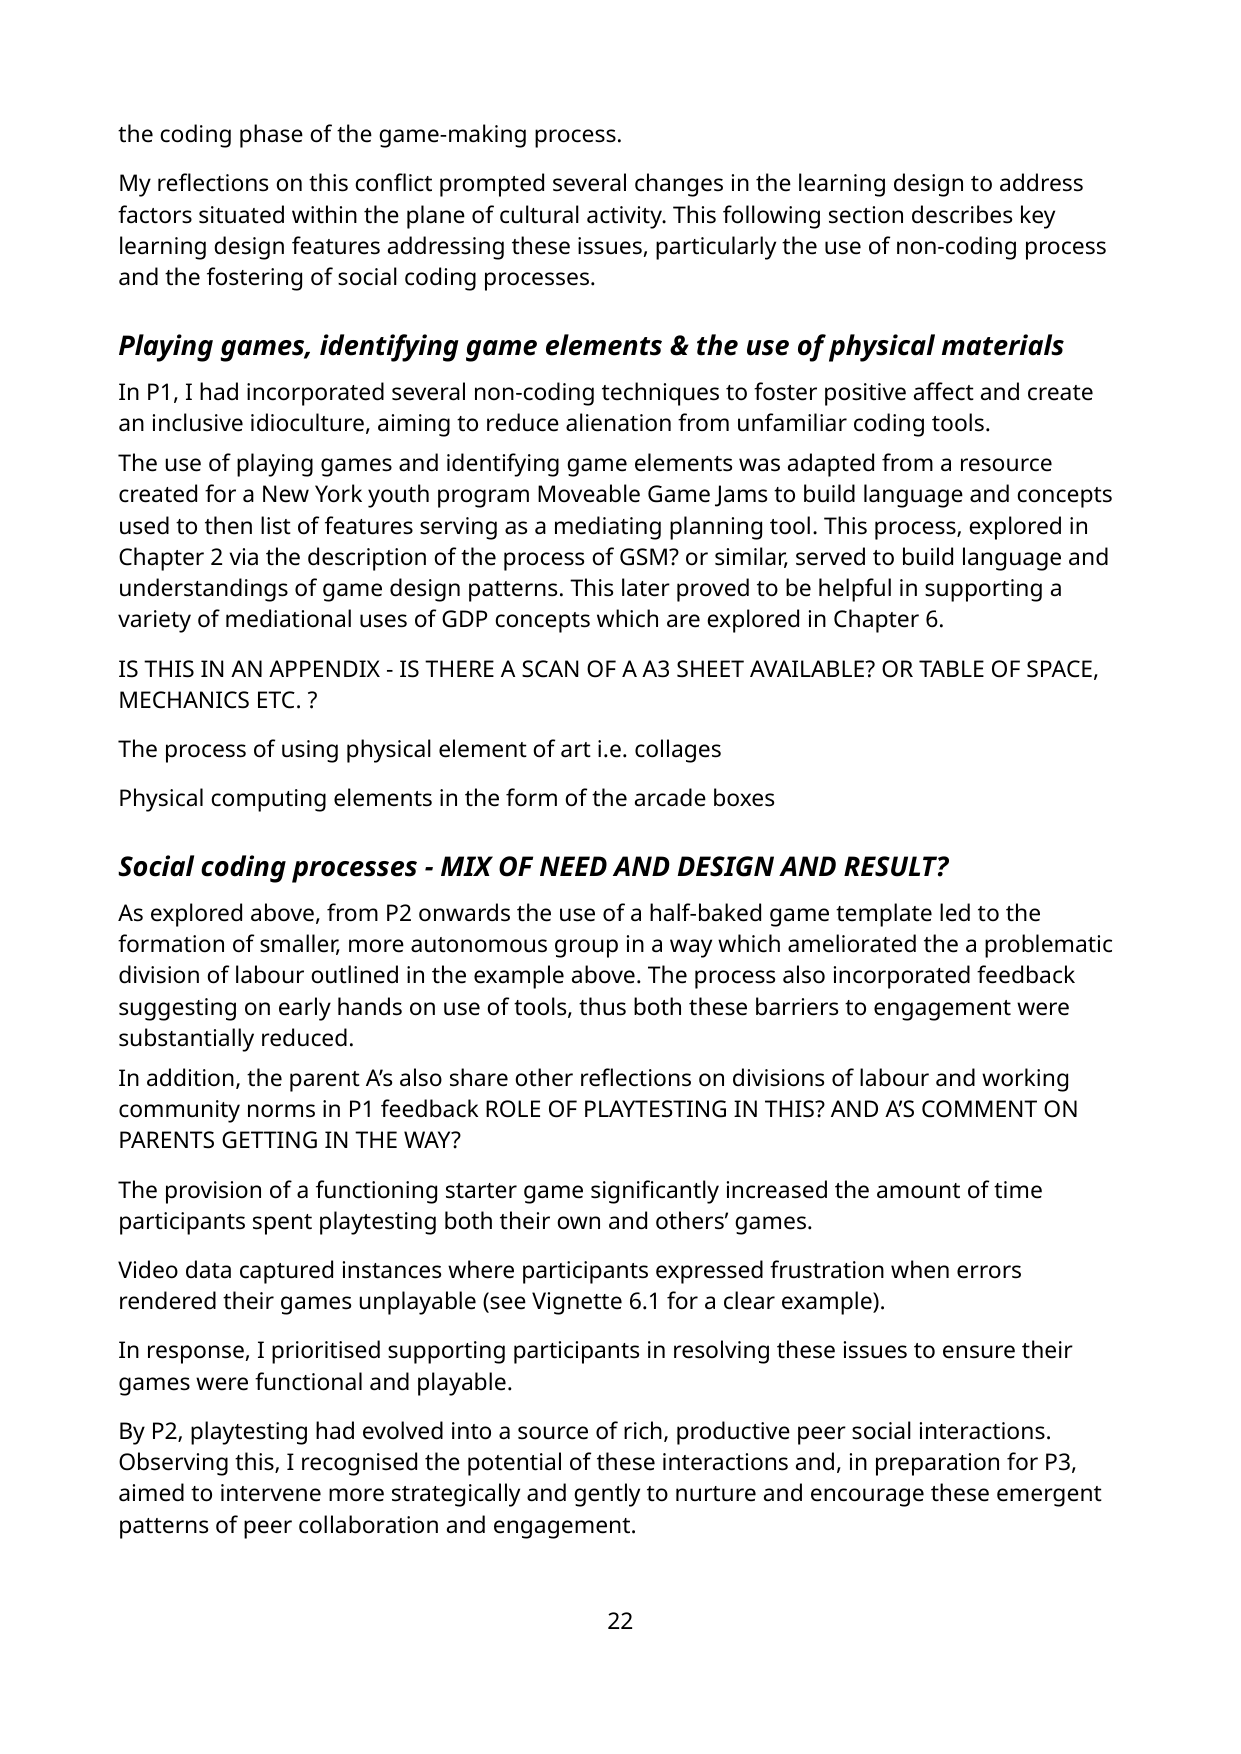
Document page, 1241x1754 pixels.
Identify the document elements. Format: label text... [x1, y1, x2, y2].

text In response, I prioritised supporting participants in resolving these issues to ensure their games were functional and playable. [118, 1334, 1122, 1397]
text In addition, the parent A’s also share other reflections on divisions of labour and working community norms in P1 feedback ROLE OF PLAYTESTING IN THIS? AND A’S COMMENT ON PARENTS GETTING IN THE WAY? [118, 1062, 1122, 1156]
subtitle Social coding processes - MIX OF NEED AND DESIGN AND RESULT? [118, 847, 1122, 884]
text By P2, playtesting had evolved into a source of rich, productive peer social interactions. Observing this, I recognised the potential of these interactions and, in preparation for P3, aimed to intervene more strategically and gently to nurture and encourage these emergent patterns of peer collaboration and engagement. [118, 1415, 1122, 1540]
text The provision of a functioning starter game significantly increased the amount of time participants spent playtesting both their own and others’ games. [118, 1173, 1122, 1236]
text The use of playing games and identifying game elements was adapted from a resource created for a New York youth program Moveable Game Jams to build language and concepts used to then list of features serving as a mediating planning tool. This process, explored in Chapter 2 via the description of the process of GSM? or similar, served to build language and understandings of game design patterns. This later proved to be helpful in supporting a variety of mediational uses of GDP concepts which are explored in Chapter 6. [118, 447, 1122, 634]
text My reflections on this conflict prompted several changes in the learning design to address factors situated within the plane of cultural activity. This following section describes key learning design features addressing these issues, particularly the use of non-coding process and the fostering of social coding processes. [118, 167, 1122, 292]
text Physical computing elements in the form of the arcade boxes [118, 782, 1122, 813]
text The process of using physical element of art i.e. collages [118, 733, 1122, 764]
text As explored above, from P2 onwards the use of a half-baked game template led to the formation of smaller, more autonomous group in a way which ameliorated the a problematic division of labour outlined in the example above. The process also incorporated feedback suggesting on early hands on use of tools, thus both these barriers to engagement were substantially reduced. [118, 897, 1122, 1053]
subtitle Playing games, identifying game elements & the use of physical materials [118, 326, 1122, 363]
text the coding phase of the game-making process. [118, 118, 1122, 149]
text In P1, I had incorporated several non-coding techniques to foster positive affect and create an inclusive idioculture, aiming to reduce alienation from unfamiliar coding tools. [118, 376, 1122, 438]
text IS THIS IN AN APPENDIX - IS THERE A SCAN OF A A3 SHEET AVAILABLE? OR TABLE OF SPACE, MECHANICS ETC. ? [118, 652, 1122, 715]
text Video data captured instances where participants expressed frustration when errors rendered their games unplayable (see Vignette 6.1 for a clear example). [118, 1254, 1122, 1316]
